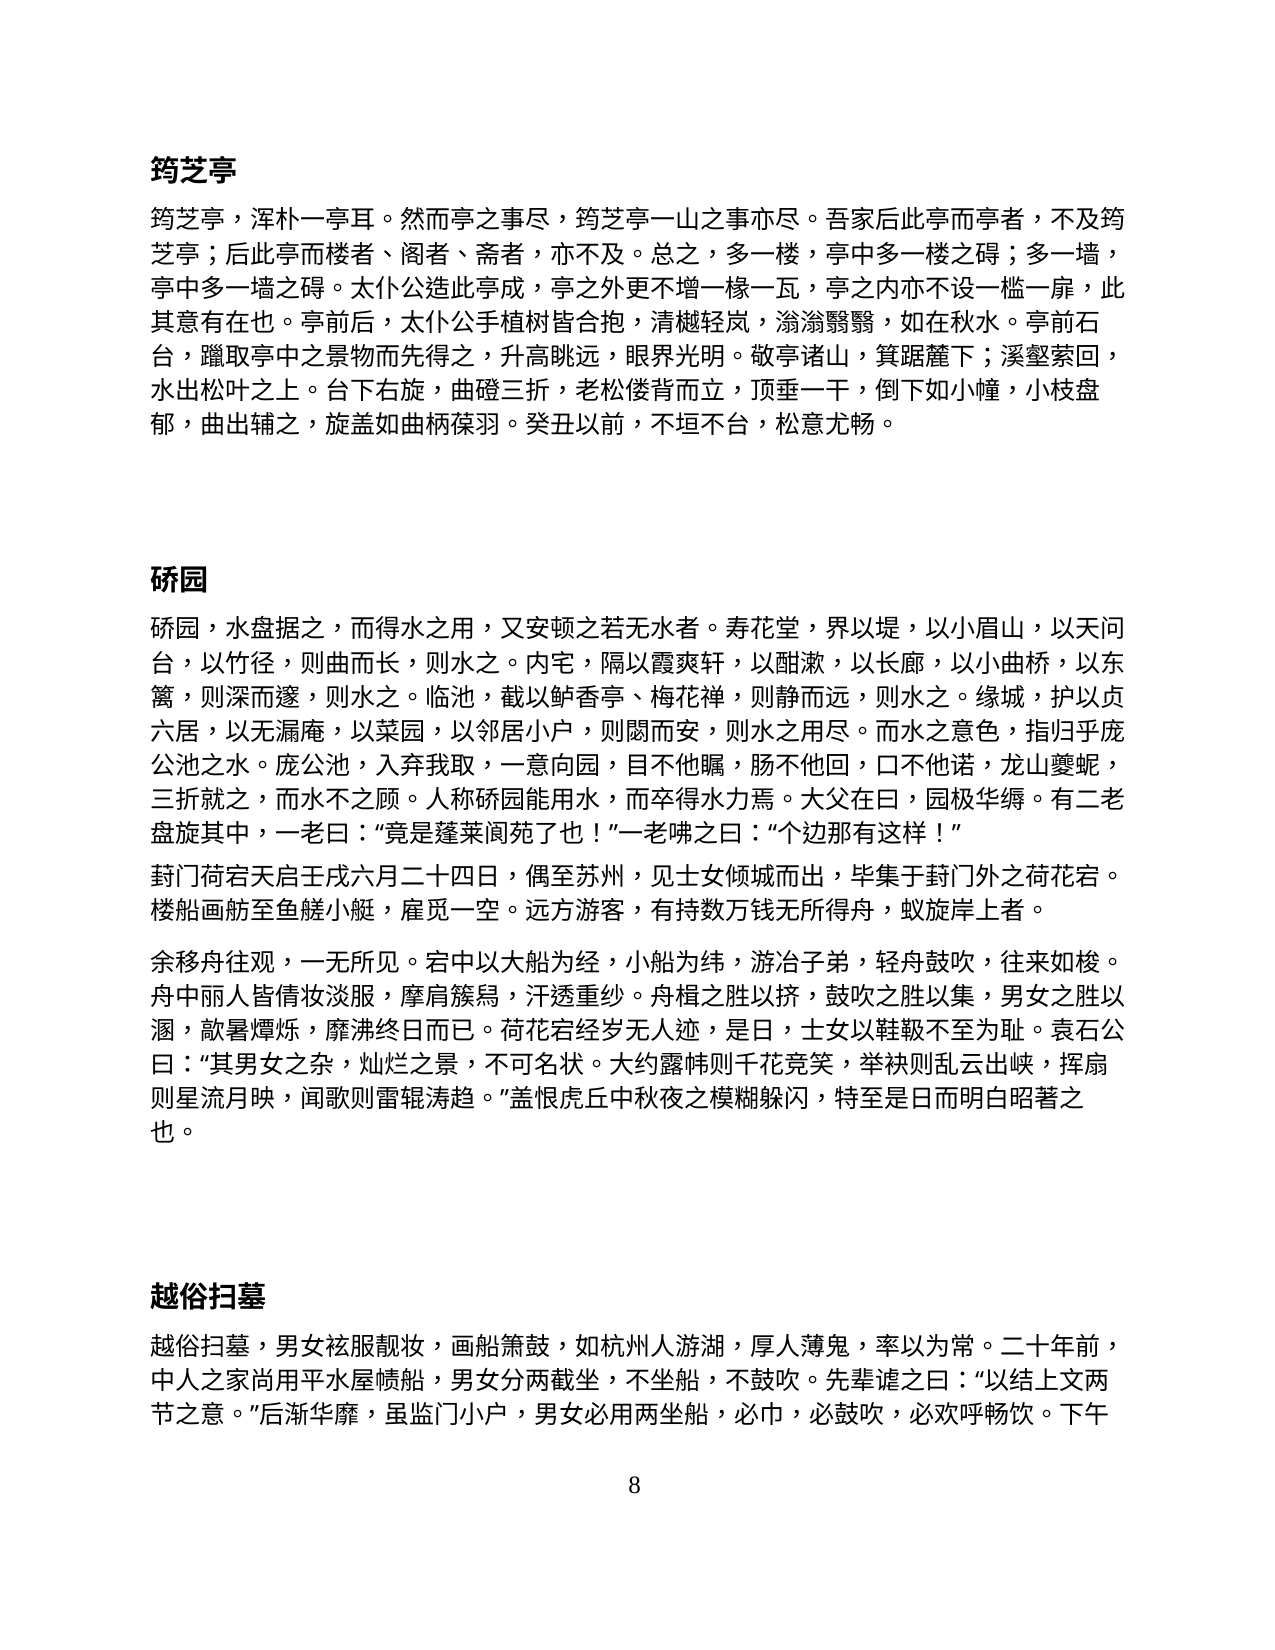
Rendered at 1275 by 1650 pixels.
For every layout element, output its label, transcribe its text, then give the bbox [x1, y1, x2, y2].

subtitle 筠芝亭 [150, 150, 1125, 190]
text 余移舟往观，一无所见。宕中以大船为经，小船为纬，游冶子弟，轻舟鼓吹，往来如梭。舟中丽人皆倩妆淡服，摩肩簇舄，汗透重纱。舟楫之胜以挤，鼓吹之胜以集，男女之胜以溷，歊暑燂烁，靡沸终日而已。荷花宕经岁无人迹，是日，士女以鞋靸不至为耻。袁石公曰：“其男女之杂，灿烂之景，不可名状。大约露帏则千花竞笑，举袂则乱云出峡，挥扇则星流月映，闻歌则雷辊涛趋。”盖恨虎丘中秋夜之模糊躲闪，特至是日而明白昭著之也。 [150, 944, 1125, 1149]
text 硚园，水盘据之，而得水之用，又安顿之若无水者。寿花堂，界以堤，以小眉山，以天问台，以竹径，则曲而长，则水之。内宅，隔以霞爽轩，以酣漱，以长廊，以小曲桥，以东篱，则深而邃，则水之。临池，截以鲈香亭、梅花禅，则静而远，则水之。缘城，护以贞六居，以无漏庵，以菜园，以邻居小户，则閟而安，则水之用尽。而水之意色，指归乎庞公池之水。庞公池，入弃我取，一意向园，目不他瞩，肠不他回，口不他诺，龙山夔蚭，三折就之，而水不之顾。人称硚园能用水，而卒得水力焉。大父在曰，园极华缛。有二老盘旋其中，一老曰：“竟是蓬莱阆苑了也！”一老咈之曰：“个边那有这样！” [150, 611, 1125, 849]
subtitle 硚园 [150, 559, 1125, 599]
subtitle 越俗扫墓 [150, 1276, 1125, 1316]
text 葑门荷宕天启壬戌六月二十四日，偶至苏州，见士女倾城而出，毕集于葑门外之荷花宕。楼船画舫至鱼艖小艇，雇觅一空。远方游客，有持数万钱无所得舟，蚁旋岸上者。 [150, 858, 1125, 927]
text 筠芝亭，浑朴一亭耳。然而亭之事尽，筠芝亭一山之事亦尽。吾家后此亭而亭者，不及筠芝亭；后此亭而楼者、阁者、斋者，亦不及。总之，多一楼，亭中多一楼之碍；多一墙，亭中多一墙之碍。太仆公造此亭成，亭之外更不增一椽一瓦，亭之内亦不设一槛一扉，此其意有在也。亭前后，太仆公手植树皆合抱，清樾轻岚，滃滃翳翳，如在秋水。亭前石台，躐取亭中之景物而先得之，升高眺远，眼界光明。敬亭诸山，箕踞麓下；溪壑萦回，水出松叶之上。台下右旋，曲磴三折，老松偻背而立，顶垂一干，倒下如小幢，小枝盘郁，曲出辅之，旋盖如曲柄葆羽。癸丑以前，不垣不台，松意尤畅。 [150, 202, 1125, 441]
text 越俗扫墓，男女袨服靓妆，画船箫鼓，如杭州人游湖，厚人薄鬼，率以为常。二十年前，中人之家尚用平水屋帻船，男女分两截坐，不坐船，不鼓吹。先辈谑之曰：“以结上文两节之意。”后渐华靡，虽监门小户，男女必用两坐船，必巾，必鼓吹，必欢呼畅饮。下午 [150, 1328, 1125, 1431]
